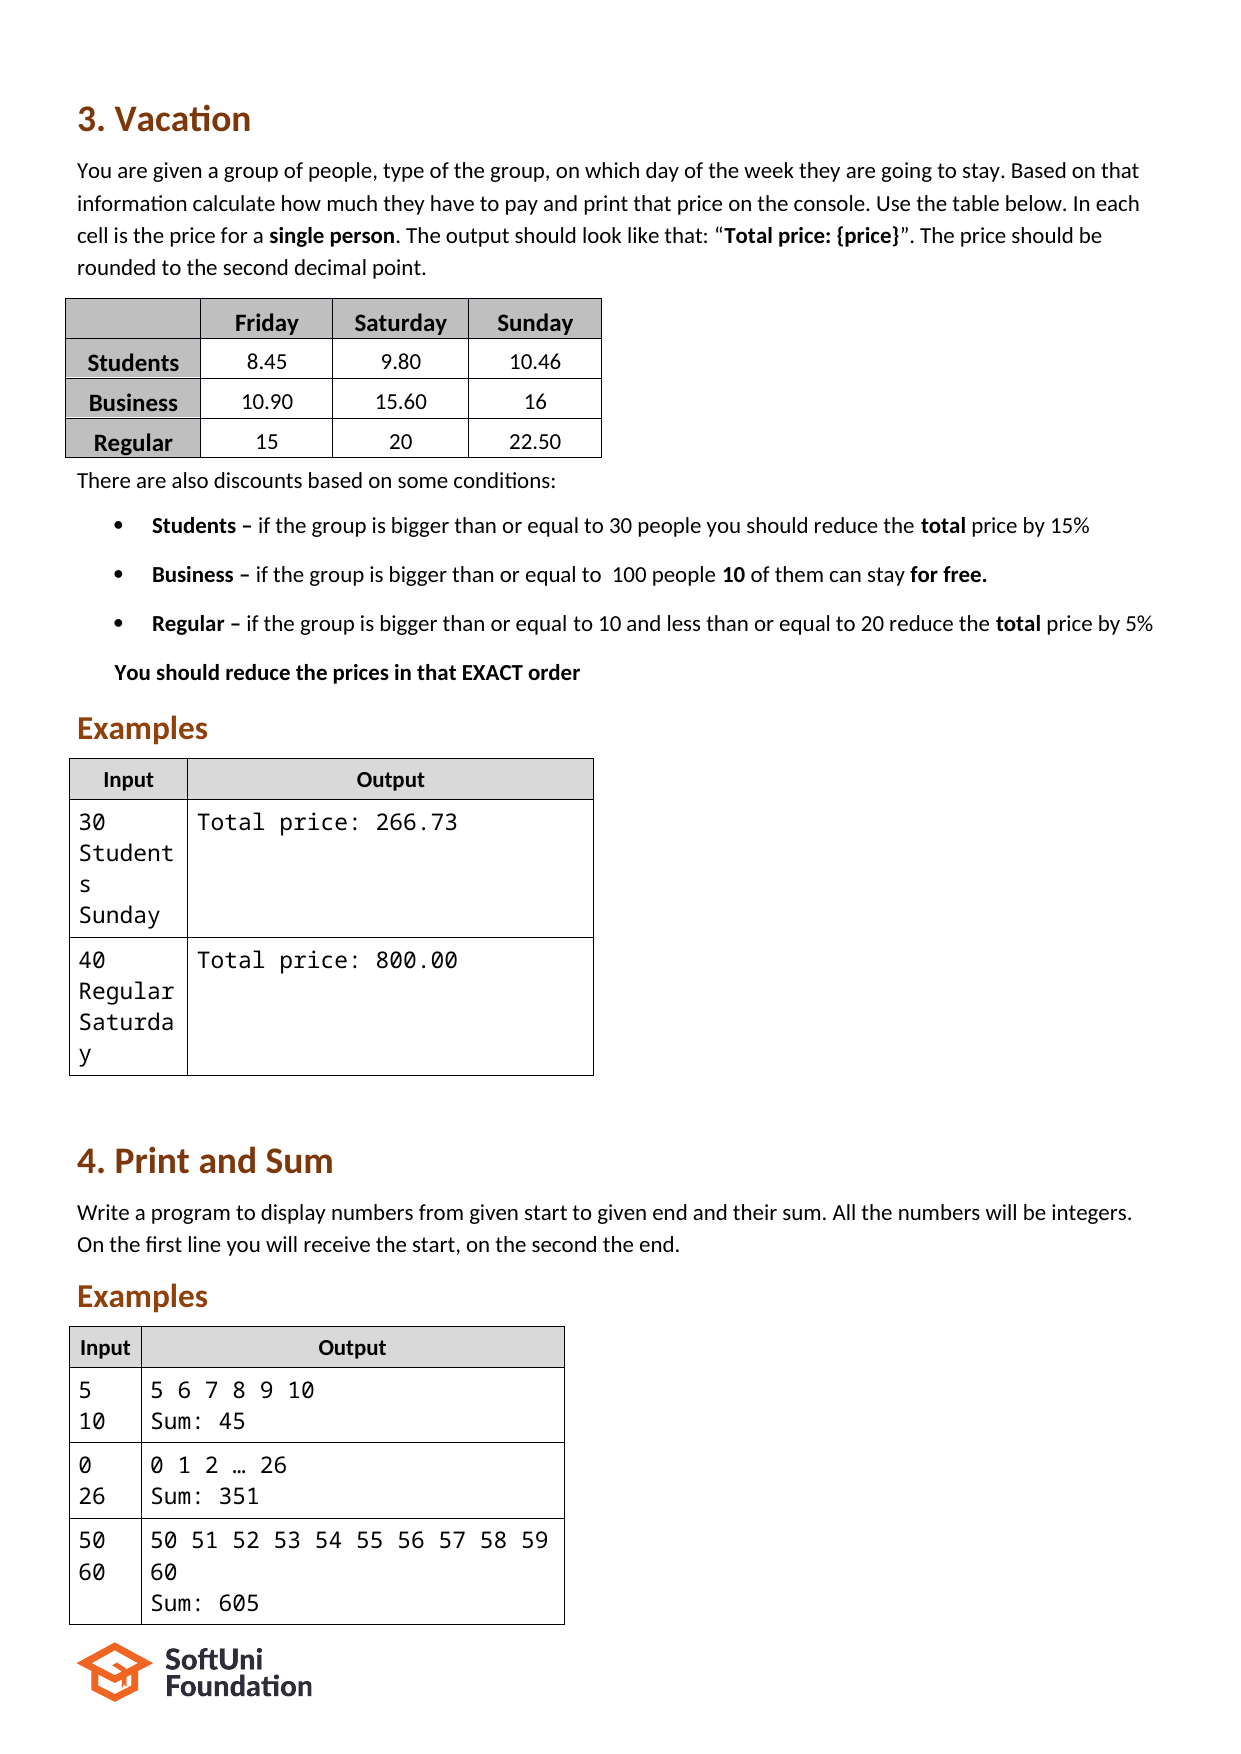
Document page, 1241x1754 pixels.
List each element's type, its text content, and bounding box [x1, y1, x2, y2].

table_header [66, 299, 200, 338]
list Regular – if the group is bigger than or equal to 10 and less than or equal to 20 reduce the total price by 5% [114, 609, 1163, 637]
table_cell 30 Students Sunday [70, 800, 187, 937]
table_header Sunday [469, 299, 601, 338]
table_cell Students [66, 339, 200, 377]
table_cell 15 [201, 419, 332, 457]
table_cell 5 6 7 8 9 10 Sum: 45 [142, 1368, 564, 1442]
table_header Friday [201, 299, 332, 338]
subtitle Print and Sum [77, 1137, 1163, 1183]
table_cell 16 [469, 379, 601, 417]
table_cell Regular [66, 419, 200, 457]
table_cell 0 26 [70, 1443, 141, 1517]
table_header Saturday [333, 299, 468, 338]
table_cell 0 1 2 … 26 Sum: 351 [142, 1443, 564, 1517]
table_cell 8.45 [201, 339, 332, 377]
table_cell Total price: 266.73 [188, 800, 593, 937]
subtitle Examples [77, 1275, 1163, 1316]
text You are given a group of people, type of the group, on which day of the week they are going to stay. Based on that information calculate how much they have to pay and print that price on the console. Use the table below. In each cell is the price for a single person. The output should look like that: “Total price: {price}”. The price should be rounded to the second decimal point. [77, 156, 1163, 281]
table_cell 5 10 [70, 1368, 141, 1442]
table_header Input [70, 1327, 141, 1367]
list Business – if the group is bigger than or equal to 100 people 10 of them can stay for free. [114, 560, 1163, 588]
table_cell 22.50 [469, 419, 601, 457]
picture [76, 1642, 312, 1702]
table_cell Total price: 800.00 [188, 938, 593, 1074]
text There are also discounts based on some conditions: [77, 467, 1163, 495]
table_cell 50 60 [70, 1519, 141, 1624]
table_cell 9.80 [333, 339, 468, 377]
table_cell 20 [333, 419, 468, 457]
table_cell 15.60 [333, 379, 468, 417]
table_cell 50 51 52 53 54 55 56 57 58 59 60 Sum: 605 [142, 1519, 564, 1624]
table_cell 10.90 [201, 379, 332, 417]
table_header Output [188, 759, 593, 799]
text Write a program to display numbers from given start to given end and their sum. All the numbers will be integers. On the first line you will receive the start, on the second the end. [77, 1198, 1163, 1258]
table_cell 10.46 [469, 339, 601, 377]
table_header Output [142, 1327, 564, 1367]
table_header Input [70, 759, 187, 799]
table_cell Business [66, 379, 200, 417]
text You should reduce the prices in that EXACT order [114, 658, 1163, 686]
table_cell 40 Regular Saturday [70, 938, 187, 1074]
subtitle Vacation [77, 95, 1163, 141]
subtitle Examples [77, 707, 1163, 747]
list Students – if the group is bigger than or equal to 30 people you should reduce the total price by 15% [114, 511, 1163, 539]
